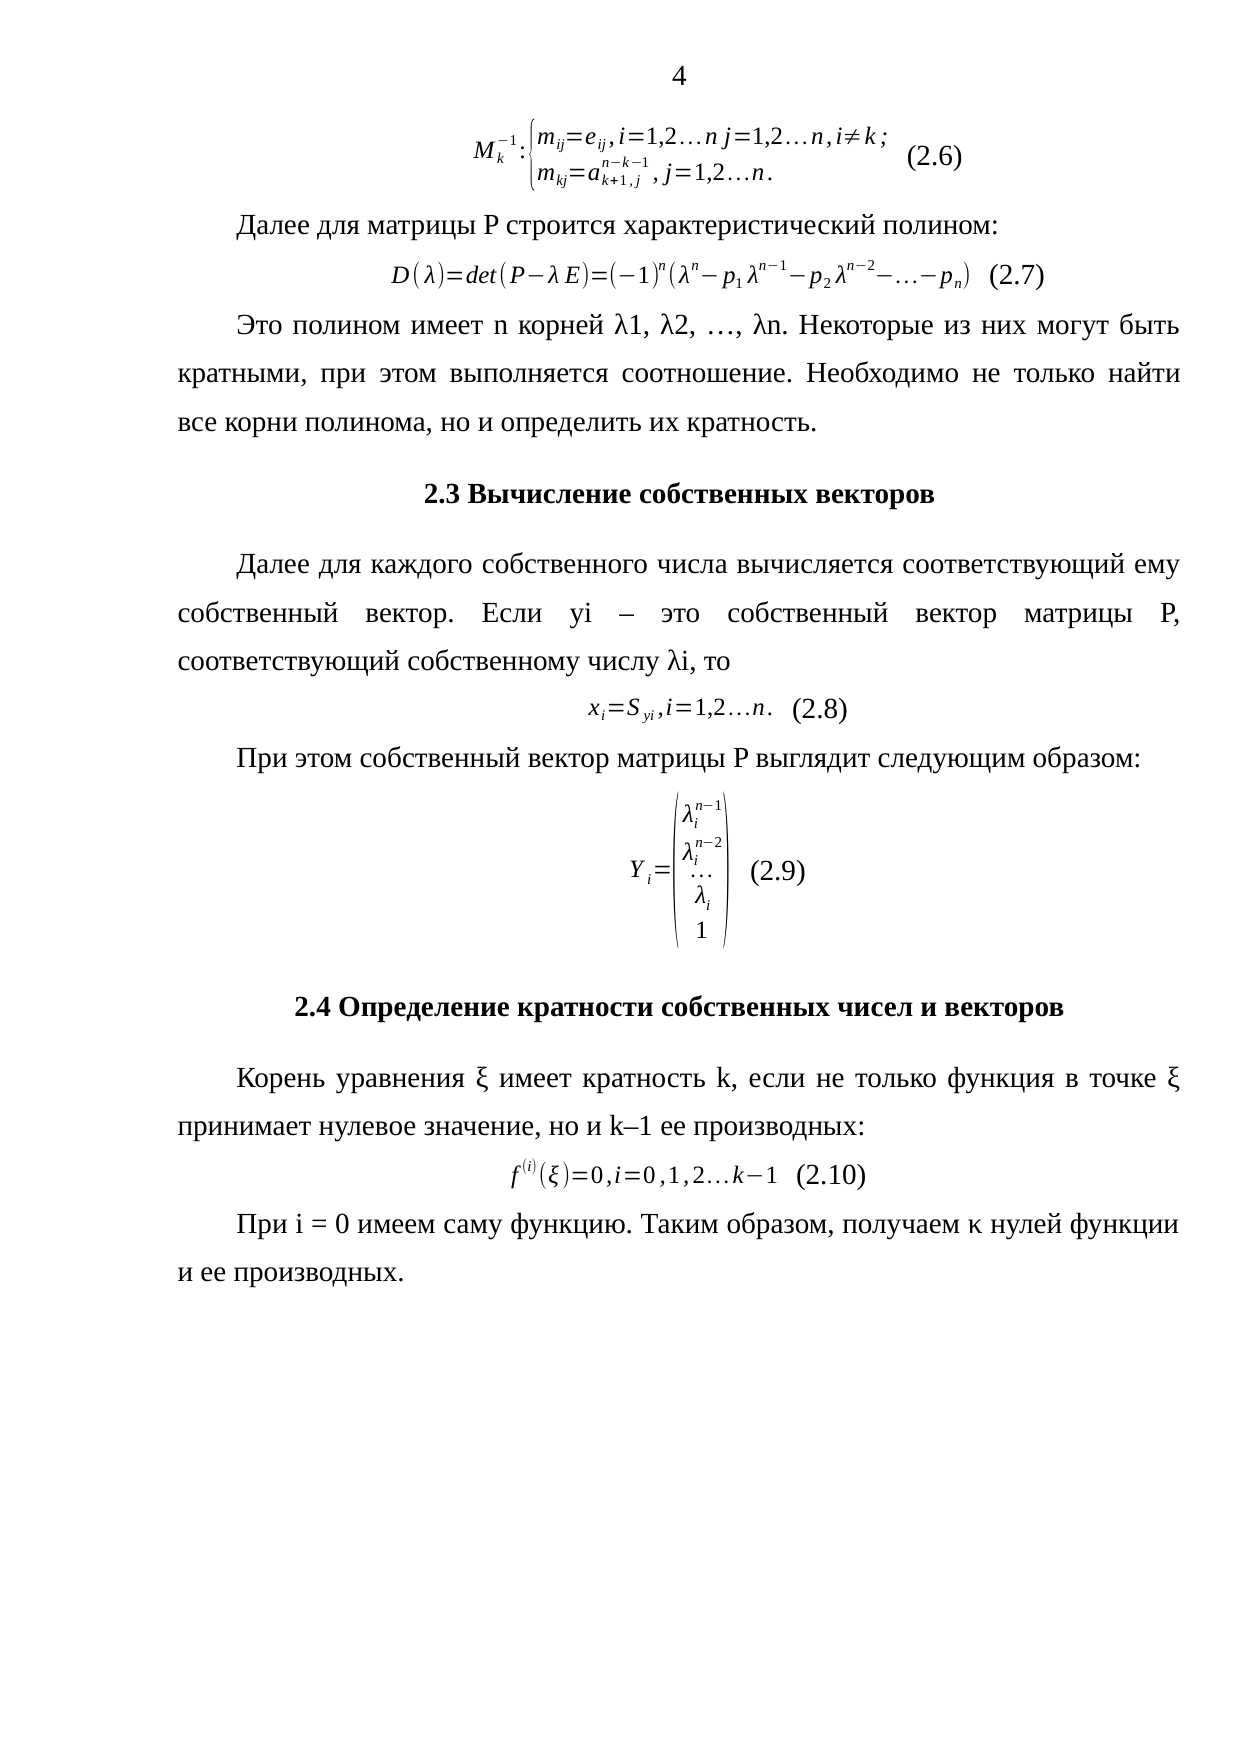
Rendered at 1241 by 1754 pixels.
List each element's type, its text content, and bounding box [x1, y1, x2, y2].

text (2.9) [177, 790, 1181, 951]
text Корень уравнения ξ имеет кратность k, если не только функция в точке ξ принимает нулевое значение, но и k–1 ее производных: [177, 1061, 1181, 1142]
text (2.7) [177, 257, 1181, 292]
text (2.6) [177, 118, 1181, 192]
text Далее для каждого собственного числа вычисляется соответствующий ему собственный вектор. Если yi – это собственный вектор матрицы P, соответствующий собственному числу λi, то [177, 548, 1181, 677]
subtitle Определение кратности собственных чисел и векторов [177, 990, 1181, 1023]
text (2.8) [177, 693, 1181, 725]
text Далее для матрицы P строится характеристический полином: [177, 209, 1181, 241]
text Это полином имеет n корней λ1, λ2, …, λn. Некоторые из них могут быть кратными, при этом выполняется соотношение. Необходимо не только найти все корни полинома, но и определить их кратность. [177, 308, 1181, 437]
subtitle Вычисление собственных векторов [177, 477, 1181, 509]
text При i = 0 имеем саму функцию. Таким образом, получаем κ нулей функции и ее производных. [177, 1207, 1181, 1288]
text При этом собственный вектор матрицы P выглядит следующим образом: [177, 741, 1181, 774]
text (2.10) [177, 1158, 1181, 1191]
